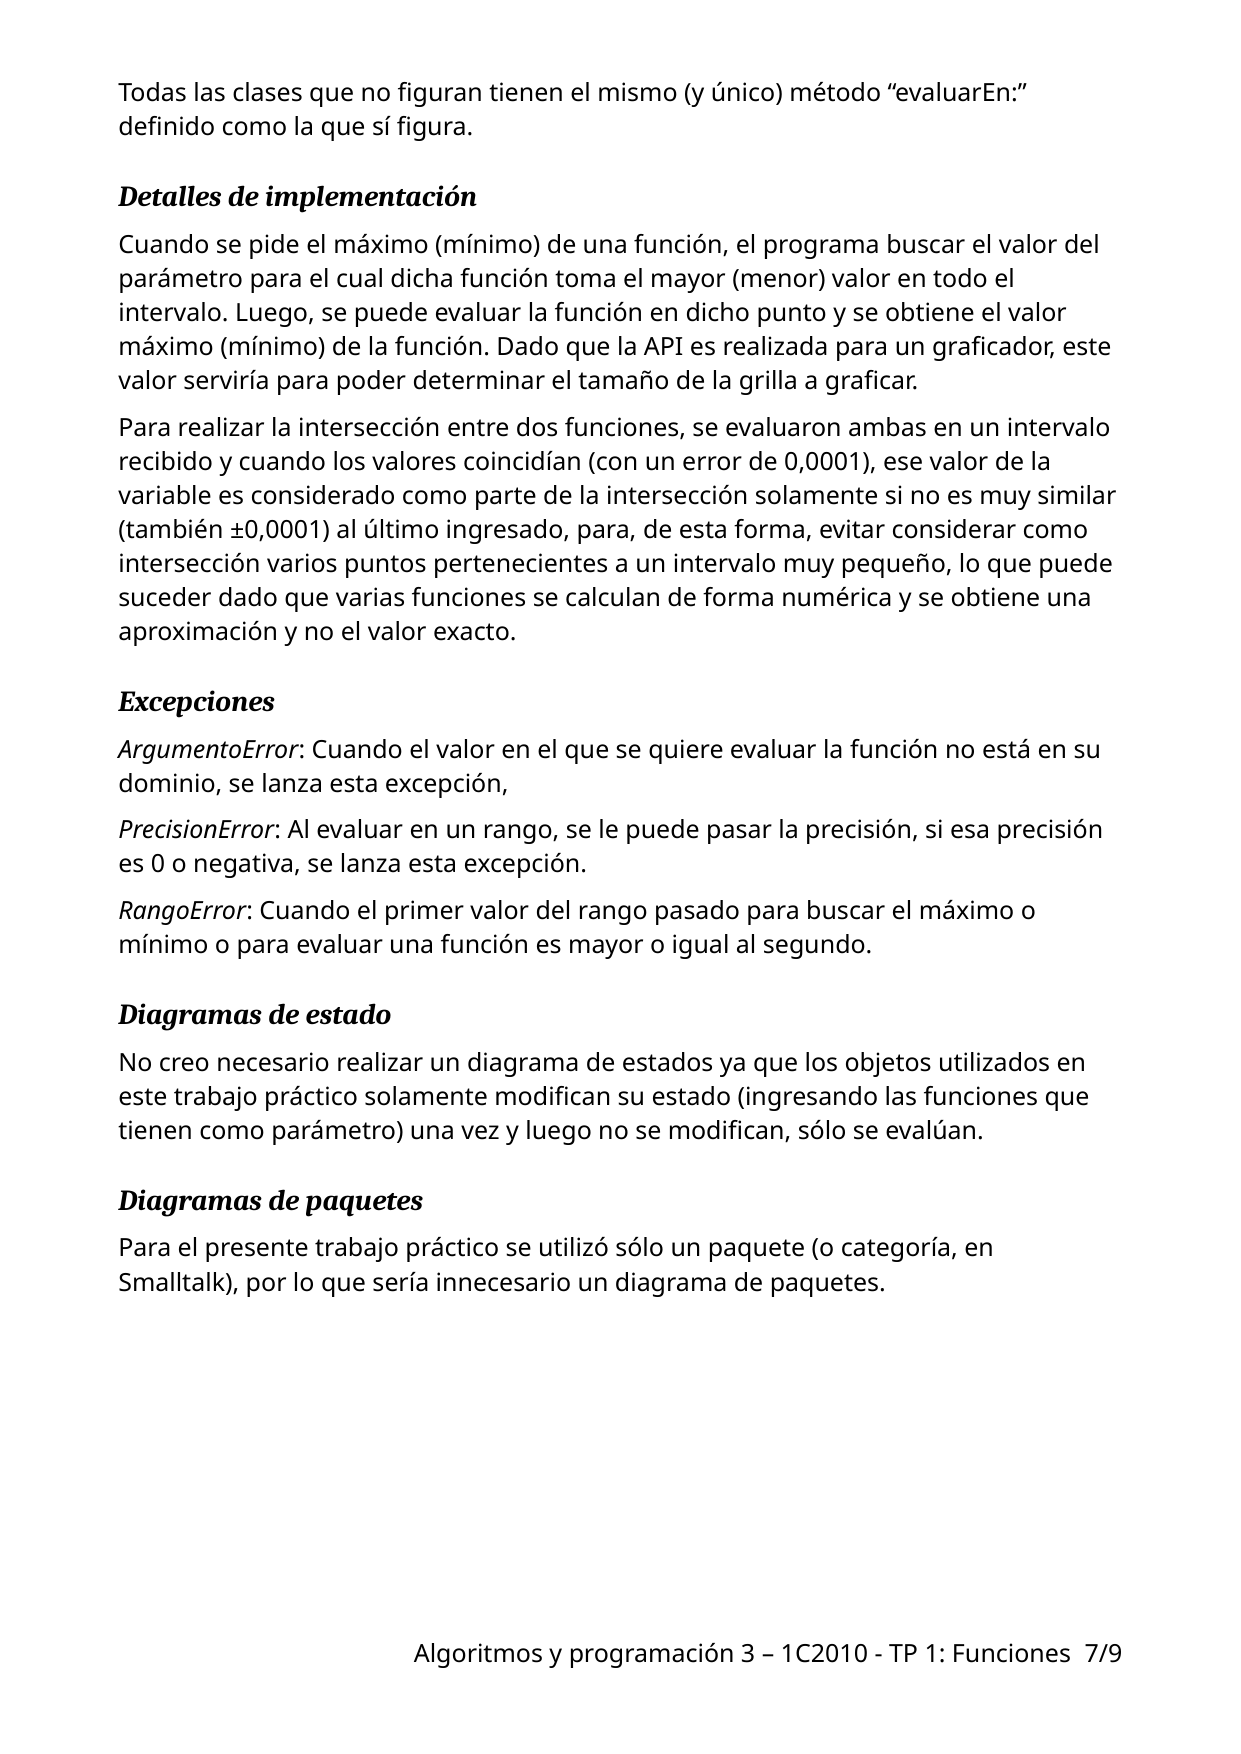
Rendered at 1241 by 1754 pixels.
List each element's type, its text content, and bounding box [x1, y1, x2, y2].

text RangoError: Cuando el primer valor del rango pasado para buscar el máximo o mínimo o para evaluar una función es mayor o igual al segundo. [118, 893, 1122, 961]
text Para el presente trabajo práctico se utilizó sólo un paquete (o categoría, en Smalltalk), por lo que sería innecesario un diagrama de paquetes. [118, 1230, 1122, 1298]
subtitle Detalles de implementación [118, 181, 1122, 214]
text No creo necesario realizar un diagrama de estados ya que los objetos utilizados en este trabajo práctico solamente modifican su estado (ingresando las funciones que tienen como parámetro) una vez y luego no se modifican, sólo se evalúan. [118, 1044, 1122, 1147]
subtitle Diagramas de estado [118, 998, 1122, 1032]
text Todas las clases que no figuran tienen el mismo (y único) método “evaluarEn:” definido como la que sí figura. [118, 75, 1122, 143]
text Cuando se pide el máximo (mínimo) de una función, el programa buscar el valor del parámetro para el cual dicha función toma el mayor (menor) valor en todo el intervalo. Luego, se puede evaluar la función en dicho punto y se obtiene el valor máximo (mínimo) de la función. Dado que la API es realizada para un graficador, este valor serviría para poder determinar el tamaño de la grilla a graficar. [118, 227, 1122, 397]
text PrecisionError: Al evaluar en un rango, se le puede pasar la precisión, si esa precisión es 0 o negativa, se lanza esta excepción. [118, 812, 1122, 880]
subtitle Excepciones [118, 685, 1122, 719]
text ArgumentoError: Cuando el valor en el que se quiere evaluar la función no está en su dominio, se lanza esta excepción, [118, 731, 1122, 799]
subtitle Diagramas de paquetes [118, 1184, 1122, 1218]
text Para realizar la intersección entre dos funciones, se evaluaron ambas en un intervalo recibido y cuando los valores coincidían (con un error de 0,0001), ese valor de la variable es considerado como parte de la intersección solamente si no es muy similar (también ±0,0001) al último ingresado, para, de esta forma, evitar considerar como intersección varios puntos pertenecientes a un intervalo muy pequeño, lo que puede suceder dado que varias funciones se calculan de forma numérica y se obtiene una aproximación y no el valor exacto. [118, 409, 1122, 648]
